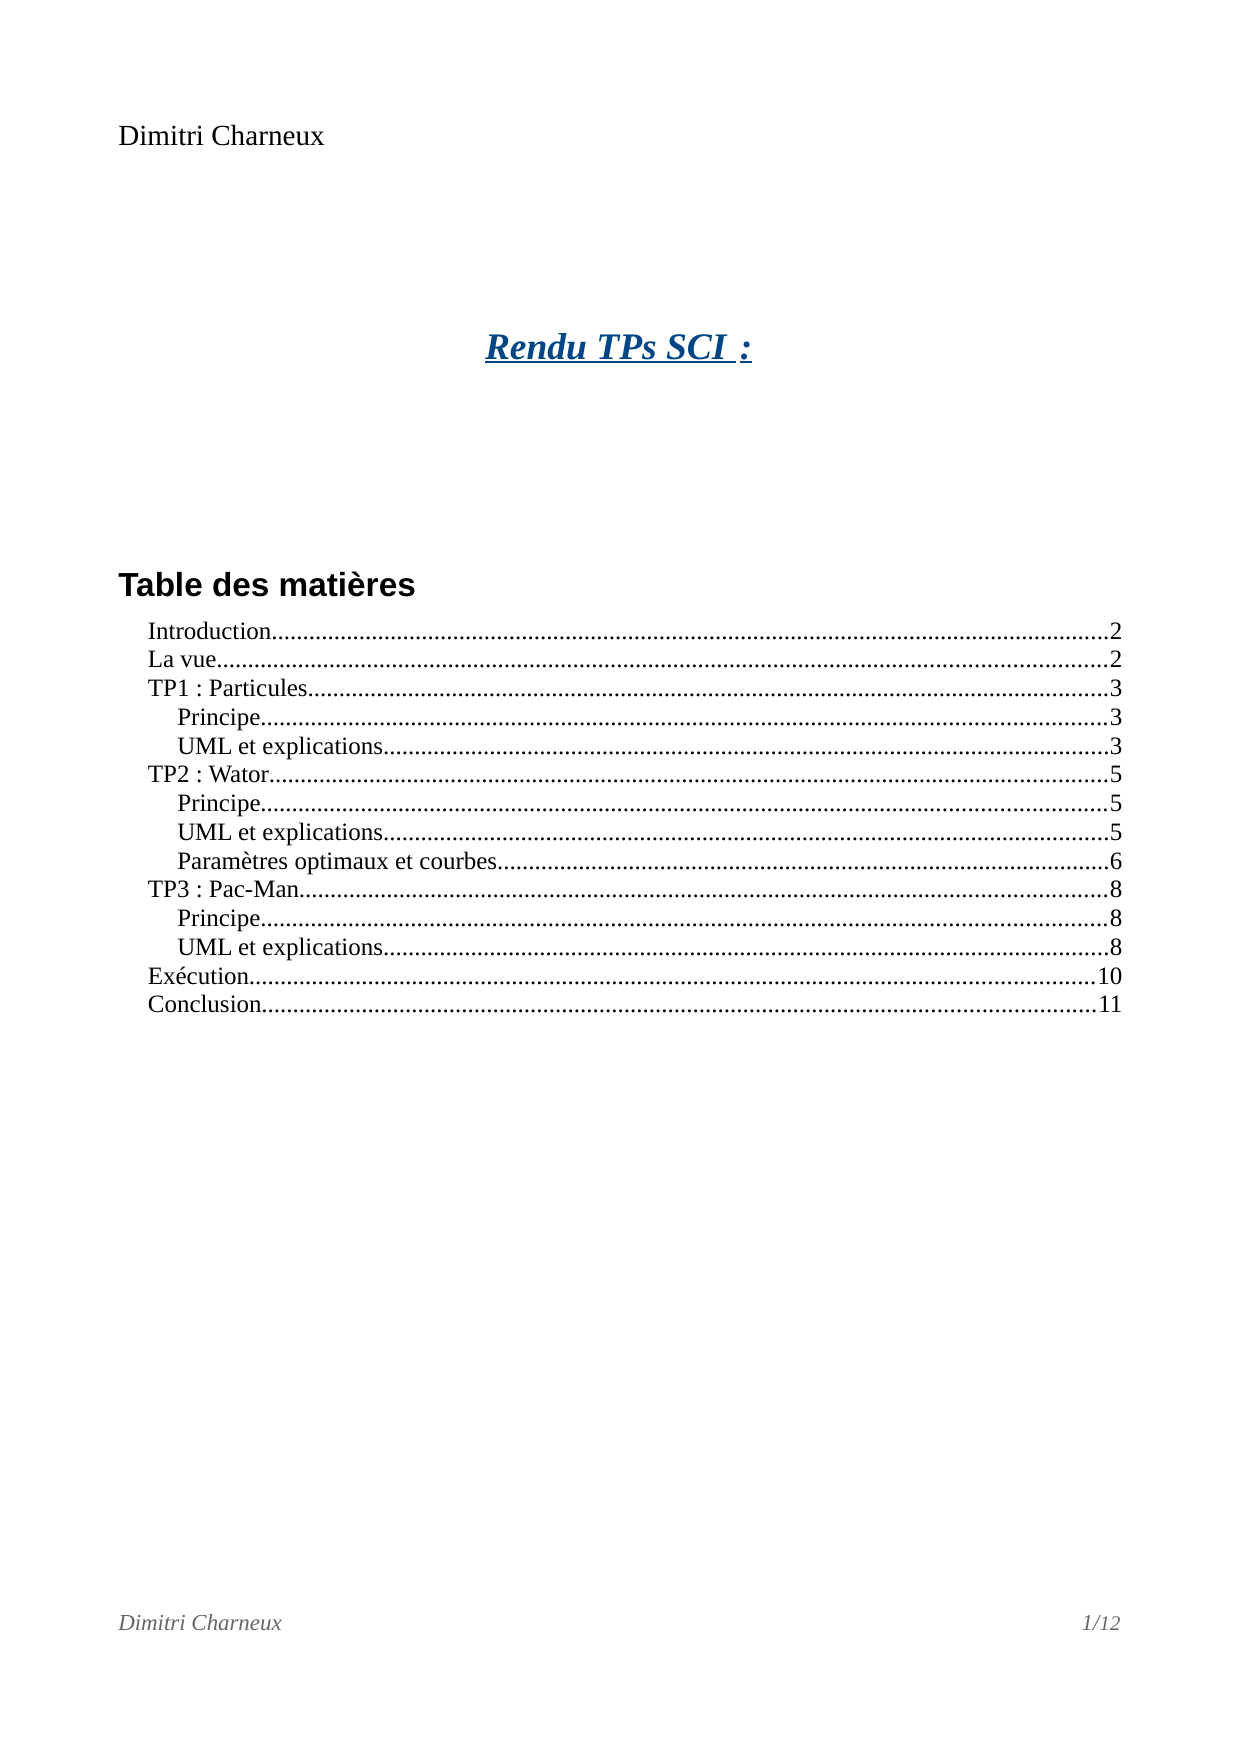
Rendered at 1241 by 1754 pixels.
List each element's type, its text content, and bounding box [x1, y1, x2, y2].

text TP3 : Pac-Man 8 [148, 874, 1122, 903]
text La vue 2 [148, 644, 1122, 673]
text Principe 5 [177, 788, 1122, 817]
text UML et explications 3 [177, 731, 1122, 759]
text Introduction 2 [148, 616, 1122, 644]
text Dimitri Charneux [118, 118, 1122, 152]
text UML et explications 5 [177, 817, 1122, 846]
text Conclusion 11 [148, 989, 1122, 1018]
text Principe 3 [177, 702, 1122, 731]
text Paramètres optimaux et courbes 6 [177, 846, 1122, 874]
text Exécution 10 [148, 961, 1122, 989]
text UML et explications 8 [177, 932, 1122, 961]
text Rendu TPs SCI : [118, 324, 1122, 367]
text TP1 : Particules 3 [148, 673, 1122, 702]
subtitle Table des matières [118, 565, 1122, 603]
text TP2 : Wator 5 [148, 759, 1122, 788]
text Principe 8 [177, 903, 1122, 932]
